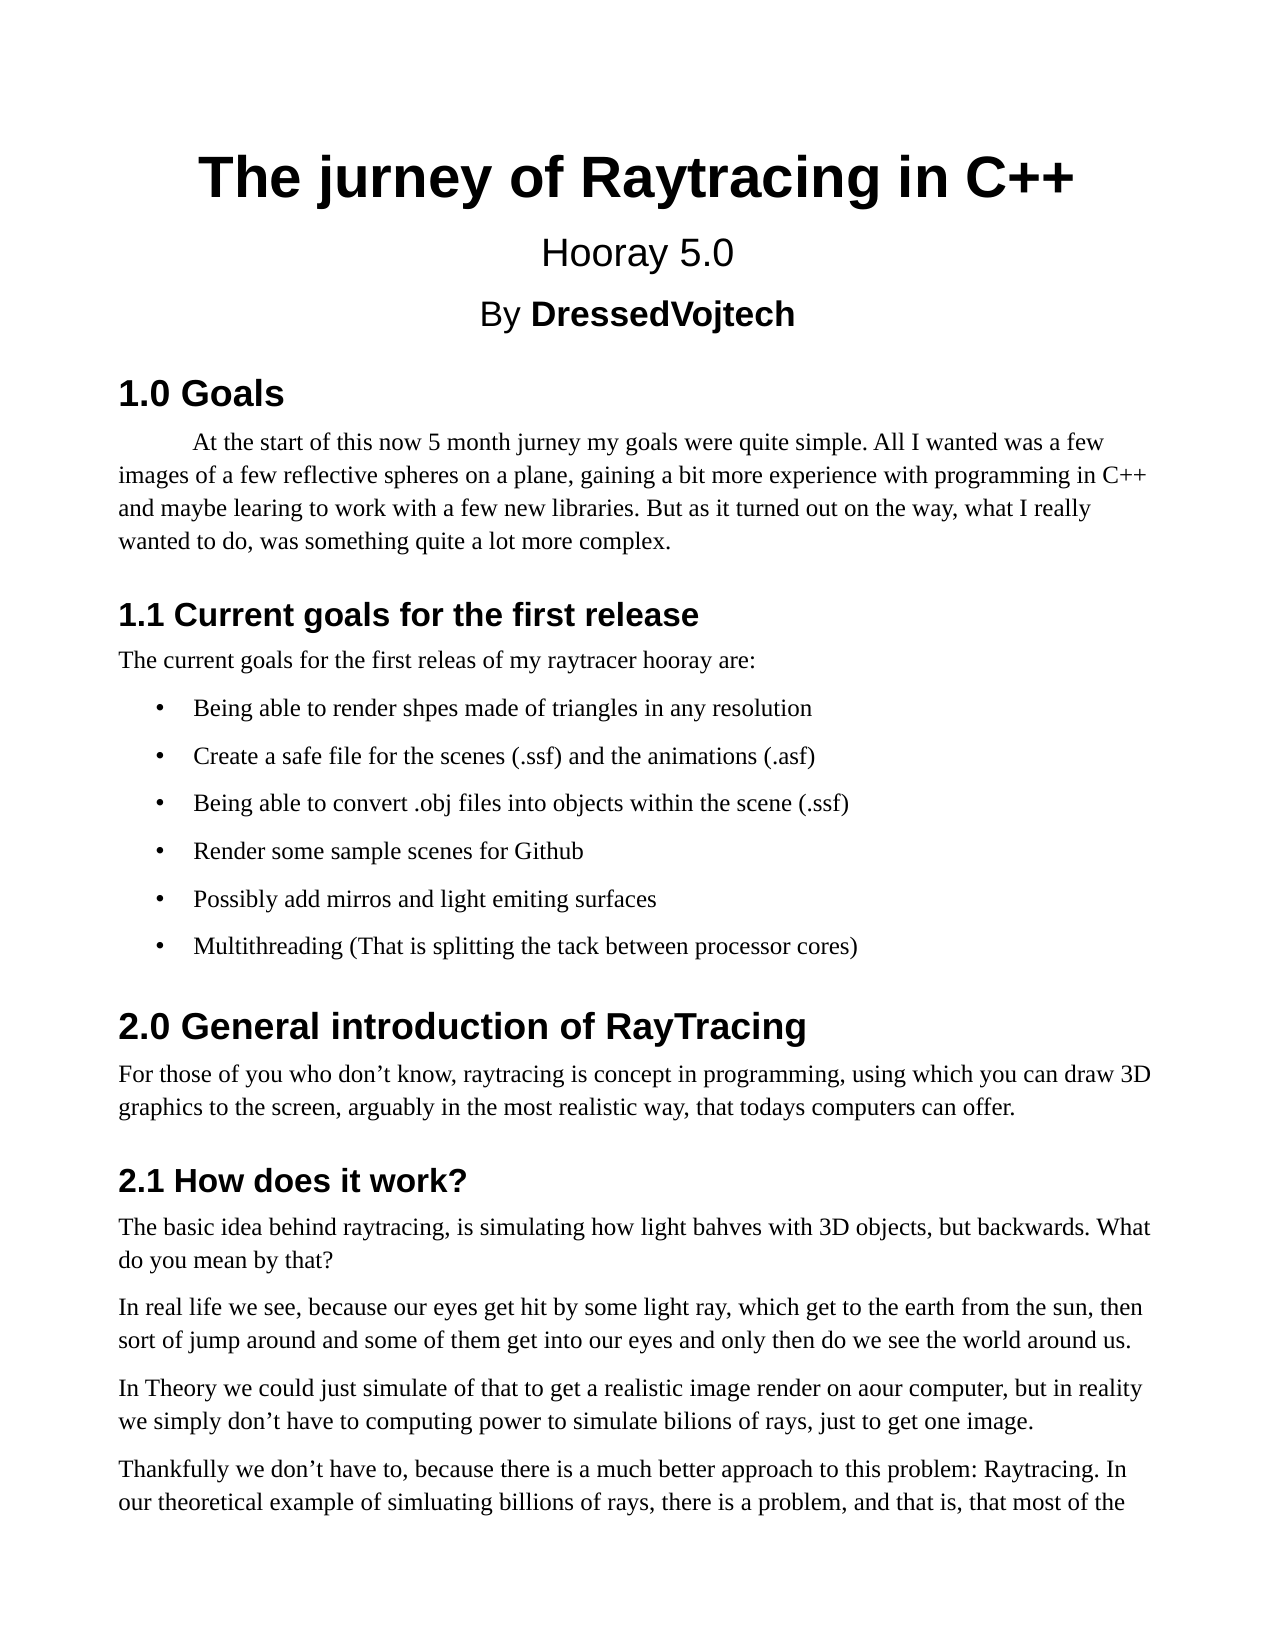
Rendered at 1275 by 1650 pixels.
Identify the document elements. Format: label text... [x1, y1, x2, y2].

subtitle 2.1 How does it work? [118, 1161, 1157, 1199]
list Multithreading (That is splitting the tack between processor cores) [156, 931, 1157, 960]
subtitle 1.1 Current goals for the first release [118, 595, 1157, 633]
list Render some sample scenes for Github [156, 836, 1157, 865]
subtitle 1.0 Goals [118, 372, 1157, 415]
text At the start of this now 5 month jurney my goals were quite simple. All I wanted was a few images of a few reflective spheres on a plane, gaining a bit more experience with programming in C++ and maybe learing to work with a few new libraries. But as it turned out on the way, what I really wanted to do, was something quite a lot more complex. [118, 427, 1157, 555]
list Being able to render shpes made of triangles in any resolution [156, 693, 1157, 722]
text The current goals for the first releas of my raytracer hooray are: [118, 646, 1157, 674]
text In real life we see, because our eyes get hit by some light ray, which get to the earth from the sun, then sort of jump around and some of them get into our eyes and only then do we see the world around us. [118, 1292, 1157, 1354]
list Create a safe file for the scenes (.ssf) and the animations (.asf) [156, 741, 1157, 769]
text For those of you who don’t know, raytracing is concept in programming, using which you can draw 3D graphics to the screen, arguably in the most realistic way, that todays computers can offer. [118, 1059, 1157, 1121]
text Thankfully we don’t have to, because there is a much better approach to this problem: Raytracing. In our theoretical example of simluating billions of rays, there is a problem, and that is, that most of the [118, 1454, 1157, 1516]
subtitle 2.0 General introduction of RayTracing [118, 1004, 1157, 1047]
list Possibly add mirros and light emiting surfaces [156, 884, 1157, 912]
list Being able to convert .obj files into objects within the scene (.ssf) [156, 788, 1157, 817]
text The basic idea behind raytracing, is simulating how light bahves with 3D objects, but backwards. What do you mean by that? [118, 1212, 1157, 1274]
subtitle Hooray 5.0 [118, 229, 1157, 274]
subtitle By DressedVojtech [118, 293, 1157, 334]
title The jurney of Raytracing in C++ [118, 143, 1157, 210]
text In Theory we could just simulate of that to get a realistic image render on aour computer, but in reality we simply don’t have to computing power to simulate bilions of rays, just to get one image. [118, 1373, 1157, 1435]
